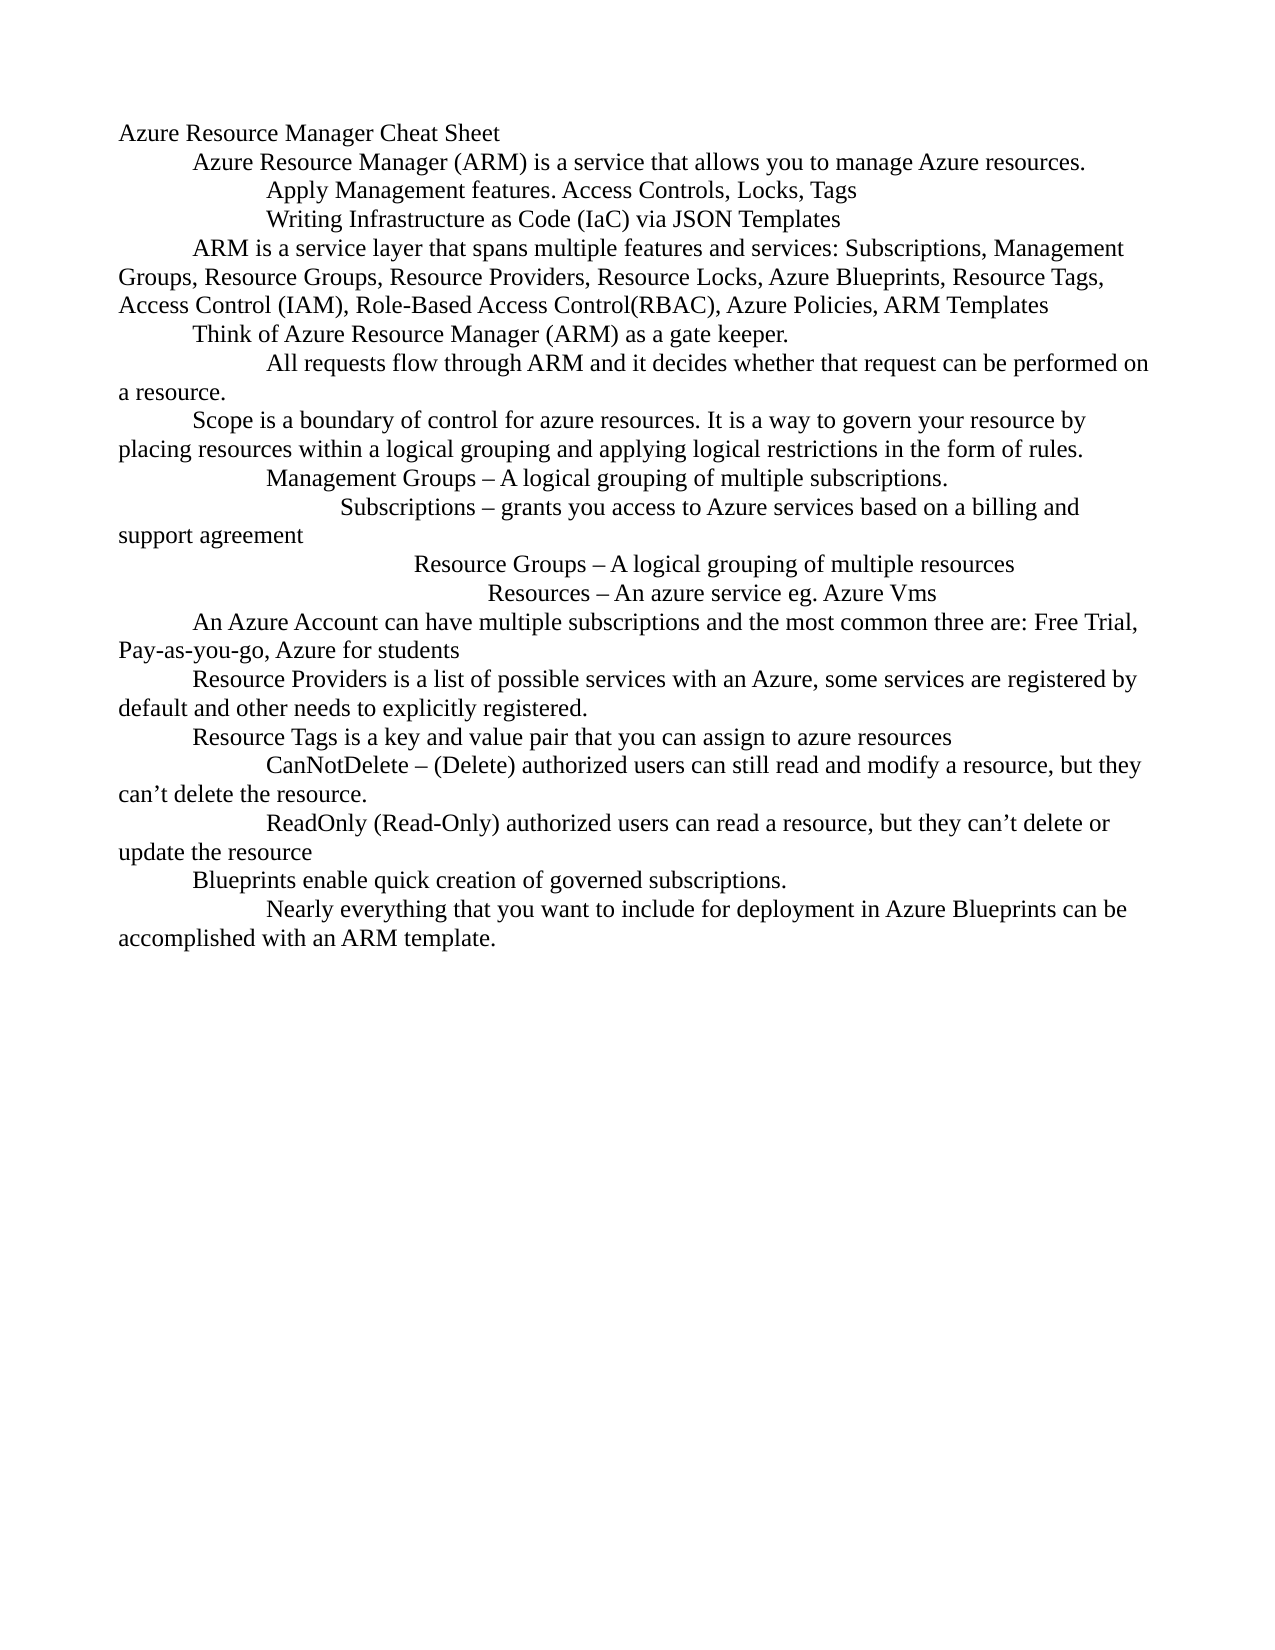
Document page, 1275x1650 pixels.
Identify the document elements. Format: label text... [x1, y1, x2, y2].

text Resource Groups – A logical grouping of multiple resources [118, 549, 1157, 578]
text Resource Providers is a list of possible services with an Azure, some services are registered by default and other needs to explicitly registered. [118, 664, 1157, 722]
text Resources – An azure service eg. Azure Vms [118, 578, 1157, 607]
text Writing Infrastructure as Code (IaC) via JSON Templates [118, 204, 1157, 233]
text Blueprints enable quick creation of governed subscriptions. [118, 866, 1157, 894]
text Think of Azure Resource Manager (ARM) as a gate keeper. [118, 319, 1157, 348]
text ARM is a service layer that spans multiple features and services: Subscriptions, Management Groups, Resource Groups, Resource Providers, Resource Locks, Azure Blueprints, Resource Tags, Access Control (IAM), Role-Based Access Control(RBAC), Azure Policies, ARM Templates [118, 233, 1157, 319]
text Resource Tags is a key and value pair that you can assign to azure resources [118, 722, 1157, 751]
text ReadOnly (Read-Only) authorized users can read a resource, but they can’t delete or update the resource [118, 808, 1157, 866]
text Management Groups – A logical grouping of multiple subscriptions. [118, 463, 1157, 492]
text Scope is a boundary of control for azure resources. It is a way to govern your resource by placing resources within a logical grouping and applying logical restrictions in the form of rules. [118, 406, 1157, 463]
text Azure Resource Manager Cheat Sheet [118, 118, 1157, 147]
text All requests flow through ARM and it decides whether that request can be performed on a resource. [118, 348, 1157, 406]
text Apply Management features. Access Controls, Locks, Tags [118, 176, 1157, 204]
text Subscriptions – grants you access to Azure services based on a billing and support agreement [118, 492, 1157, 549]
text Nearly everything that you want to include for deployment in Azure Blueprints can be accomplished with an ARM template. [118, 894, 1157, 952]
text CanNotDelete – (Delete) authorized users can still read and modify a resource, but they can’t delete the resource. [118, 751, 1157, 808]
text An Azure Account can have multiple subscriptions and the most common three are: Free Trial, Pay-as-you-go, Azure for students [118, 607, 1157, 664]
text Azure Resource Manager (ARM) is a service that allows you to manage Azure resources. [118, 147, 1157, 176]
